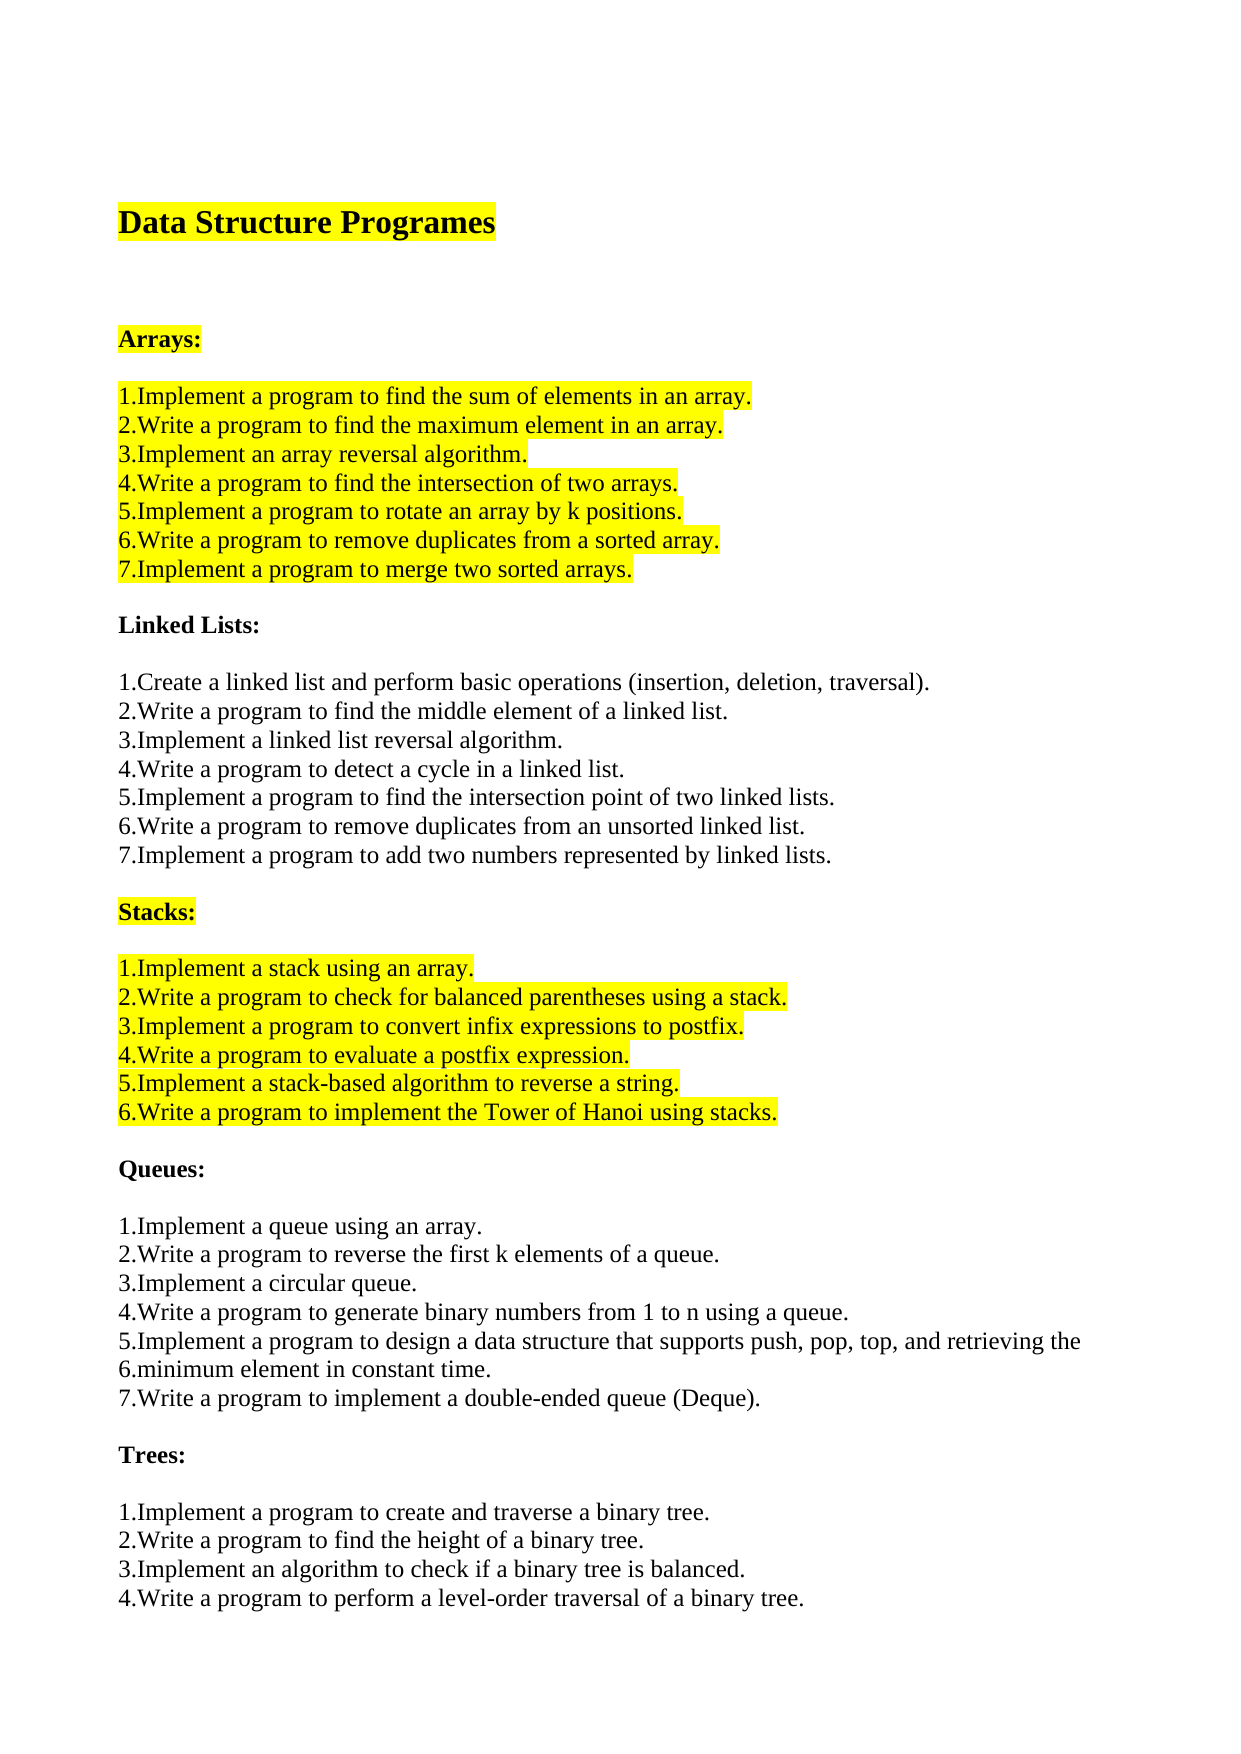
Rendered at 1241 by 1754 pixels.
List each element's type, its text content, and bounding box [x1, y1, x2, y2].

text 7.Implement a program to add two numbers represented by linked lists. [118, 840, 1122, 869]
text 5.Implement a stack-based algorithm to reverse a string. [118, 1068, 1122, 1097]
text 1.Implement a stack using an array. [118, 953, 1122, 982]
text 4.Write a program to evaluate a postfix expression. [118, 1040, 1122, 1068]
text 5.Implement a program to rotate an array by k positions. [118, 496, 1122, 525]
text 5.Implement a program to design a data structure that supports push, pop, top, and retrieving the 6.minimum element in constant time. [118, 1326, 1122, 1383]
text Trees: [118, 1440, 1122, 1469]
text 3.Implement a program to convert infix expressions to postfix. [118, 1011, 1122, 1040]
text 1.Create a linked list and perform basic operations (insertion, deletion, traversal). [118, 667, 1122, 696]
text Stacks: [118, 897, 1122, 925]
text 2.Write a program to find the middle element of a linked list. [118, 696, 1122, 725]
text 5.Implement a program to find the intersection point of two linked lists. [118, 782, 1122, 811]
text Queues: [118, 1154, 1122, 1183]
text Data Structure Programes [118, 202, 1122, 241]
text Linked Lists: [118, 611, 1122, 639]
text 3.Implement an array reversal algorithm. [118, 439, 1122, 468]
text 1.Implement a queue using an array. [118, 1211, 1122, 1239]
text 1.Implement a program to find the sum of elements in an array. [118, 381, 1122, 410]
text 3.Implement a circular queue. [118, 1268, 1122, 1297]
text 4.Write a program to perform a level-order traversal of a binary tree. [118, 1583, 1122, 1612]
text 4.Write a program to detect a cycle in a linked list. [118, 754, 1122, 782]
text 2.Write a program to check for balanced parentheses using a stack. [118, 982, 1122, 1011]
text 6.Write a program to remove duplicates from a sorted array. [118, 525, 1122, 554]
text 2.Write a program to reverse the first k elements of a queue. [118, 1239, 1122, 1268]
text 7.Write a program to implement a double-ended queue (Deque). [118, 1383, 1122, 1412]
text 2.Write a program to find the maximum element in an array. [118, 410, 1122, 439]
text 6.Write a program to remove duplicates from an unsorted linked list. [118, 811, 1122, 840]
text 3.Implement an algorithm to check if a binary tree is balanced. [118, 1554, 1122, 1583]
text 4.Write a program to find the intersection of two arrays. [118, 468, 1122, 496]
text 3.Implement a linked list reversal algorithm. [118, 725, 1122, 754]
text Arrays: [118, 324, 1122, 353]
text 4.Write a program to generate binary numbers from 1 to n using a queue. [118, 1297, 1122, 1326]
text 7.Implement a program to merge two sorted arrays. [118, 554, 1122, 583]
text 6.Write a program to implement the Tower of Hanoi using stacks. [118, 1097, 1122, 1126]
text 1.Implement a program to create and traverse a binary tree. [118, 1497, 1122, 1526]
text 2.Write a program to find the height of a binary tree. [118, 1526, 1122, 1554]
